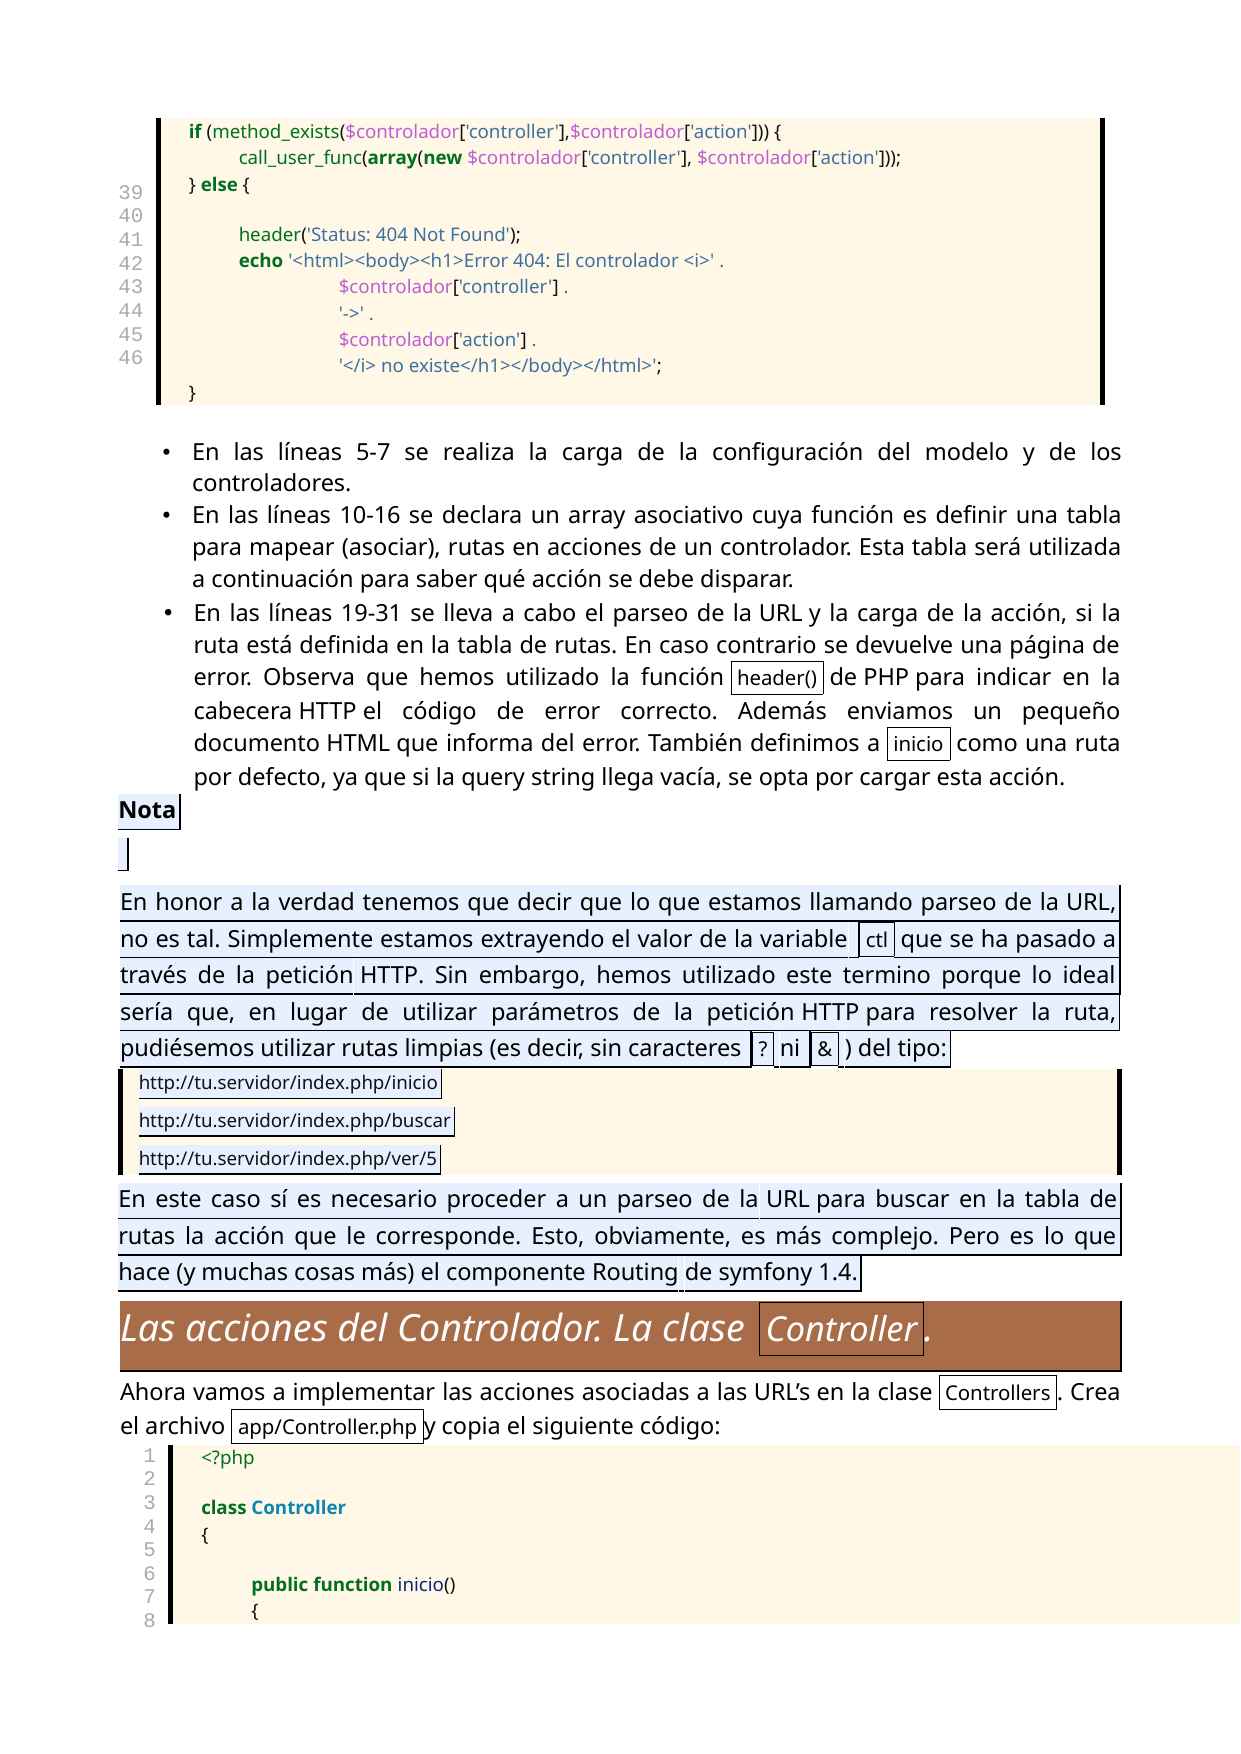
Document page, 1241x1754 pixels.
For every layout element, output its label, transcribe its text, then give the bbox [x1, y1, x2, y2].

text [455, 1107, 1117, 1137]
text [862, 1256, 1122, 1292]
text [441, 1145, 1117, 1175]
text Nota [118, 794, 179, 829]
text En honor a la verdad tenemos que decir que lo que estamos llamando parseo de la URL, no es tal. Simplemente estamos extrayendo el valor de la variable ctl que se ha pasado a través de la petición HTTP. Sin embargo, hemos utilizado este termino porque lo ideal sería que, en lugar de utilizar parámetros de la petición HTTP para resolver la ruta, pudiésemos utilizar rutas limpias (es decir, sin caracteres ? ni & ) del tipo: [120, 922, 858, 957]
text http://tu.servidor/index.php/buscar [123, 1107, 454, 1137]
text [181, 794, 1122, 830]
list En las líneas 10-16 se declara un array asociativo cuya función es definir una tabla para mapear (asociar), rutas en acciones de un controlador. Esta tabla será utilizada a continuación para saber qué acción se debe disparar. [162, 499, 1122, 595]
text hace (y muchas cosas más) el componente Routing de symfony 1.4. [118, 1256, 860, 1291]
text [442, 1069, 1117, 1099]
text En honor a la verdad tenemos que decir que lo que estamos llamando parseo de la URL, no es tal. Simplemente estamos extrayendo el valor de la variable ctl que se ha pasado a través de la petición HTTP. Sin embargo, hemos utilizado este termino porque lo ideal sería que, en lugar de utilizar parámetros de la petición HTTP para resolver la ruta, pudiésemos utilizar rutas limpias (es decir, sin caracteres ? ni & ) del tipo: [120, 1031, 750, 1066]
text http://tu.servidor/index.php/inicio [123, 1069, 441, 1099]
list En las líneas 19-31 se lleva a cabo el parseo de la URL y la carga de la acción, si la ruta está definida en la tabla de rutas. En caso contrario se devuelve una página de error. Observa que hemos utilizado la función header() de PHP para indicar en la cabecera HTTP el código de error correcto. Además enviamos un pequeño documento HTML que informa del error. También definimos a inicio como una ruta por defecto, ya que si la query string llega vacía, se opta por cargar esta acción. [164, 596, 1121, 792]
list En las líneas 5-7 se realiza la carga de la configuración del modelo y de los controladores. [162, 435, 1122, 499]
text http://tu.servidor/index.php/ver/5 [123, 1145, 440, 1175]
table_header 39 40 41 42 43 44 45 46 [118, 118, 156, 435]
table_header <?php // web/index.php // carga del modelo y los controladores require_once __DIR__ . '/../app/Config.php'; require_once __DIR__ . '/../app/Model.php'; require_once __DIR__ . '/../app/Controller.php'; // enrutamiento $map = array( 'inicio' => array('controller' =>'Controller', 'action' =>'inicio'), 'listar' => array('controller' =>'Controller', 'action' =>'listar'), 'insertar' => array('controller' =>'Controller', 'action' =>'insertar'), 'buscar' => array('controller' =>'Controller', 'action' =>'buscarPorNombre'), 'ver' => array('controller' =>'Controller', 'action' =>'ver') ); // Parseo de la ruta if (isset($_GET['ctl'])) { if (isset($map[$_GET['ctl']])) { $ruta = $_GET['ctl']; } else { header('Status: 404 Not Found'); echo '<html><body><h1>Error 404: No existe la ruta <i>' . $_GET['ctl'] . '</p></body></html>'; exit; } } else { $ruta = 'inicio'; } $controlador = $map[$ruta]; // Ejecución del controlador asociado a la ruta if (method_exists($controlador['controller'],$controlador['action'])) { call_user_func(array(new $controlador['controller'], $controlador['action'])); } else { header('Status: 404 Not Found'); echo '<html><body><h1>Error 404: El controlador <i>' . $controlador['controller'] . '->' . $controlador['action'] . '</i> no existe</h1></body></html>'; } [156, 405, 1105, 435]
text rutas la acción que le corresponde. Esto, obviamente, es más complejo. Pero es lo que [118, 1219, 1120, 1254]
text En honor a la verdad tenemos que decir que lo que estamos llamando parseo de la URL, no es tal. Simplemente estamos extrayendo el valor de la variable ctl que se ha pasado a través de la petición HTTP. Sin embargo, hemos utilizado este termino porque lo ideal sería que, en lugar de utilizar parámetros de la petición HTTP para resolver la ruta, pudiésemos utilizar rutas limpias (es decir, sin caracteres ? ni & ) del tipo: [120, 995, 1119, 1030]
text Ahora vamos a implementar las acciones asociadas a las URL’s en la clase Controllers. Crea el archivo app/Controller.phpy copia el siguiente código: [120, 1375, 1121, 1443]
table_header 1 2 3 4 5 6 7 8 [118, 1445, 168, 1634]
text En este caso sí es necesario proceder a un parseo de la URL para buscar en la tabla de [118, 1183, 1120, 1218]
text En honor a la verdad tenemos que decir que lo que estamos llamando parseo de la URL, no es tal. Simplemente estamos extrayendo el valor de la variable ctl que se ha pasado a través de la petición HTTP. Sin embargo, hemos utilizado este termino porque lo ideal sería que, en lugar de utilizar parámetros de la petición HTTP para resolver la ruta, pudiésemos utilizar rutas limpias (es decir, sin caracteres ? ni & ) del tipo: [120, 885, 1119, 920]
text En honor a la verdad tenemos que decir que lo que estamos llamando parseo de la URL, no es tal. Simplemente estamos extrayendo el valor de la variable ctl que se ha pasado a través de la petición HTTP. Sin embargo, hemos utilizado este termino porque lo ideal sería que, en lugar de utilizar parámetros de la petición HTTP para resolver la ruta, pudiésemos utilizar rutas limpias (es decir, sin caracteres ? ni & ) del tipo: [120, 957, 1119, 994]
subtitle Las acciones del Controlador. La clase Controller. [120, 1301, 1120, 1370]
